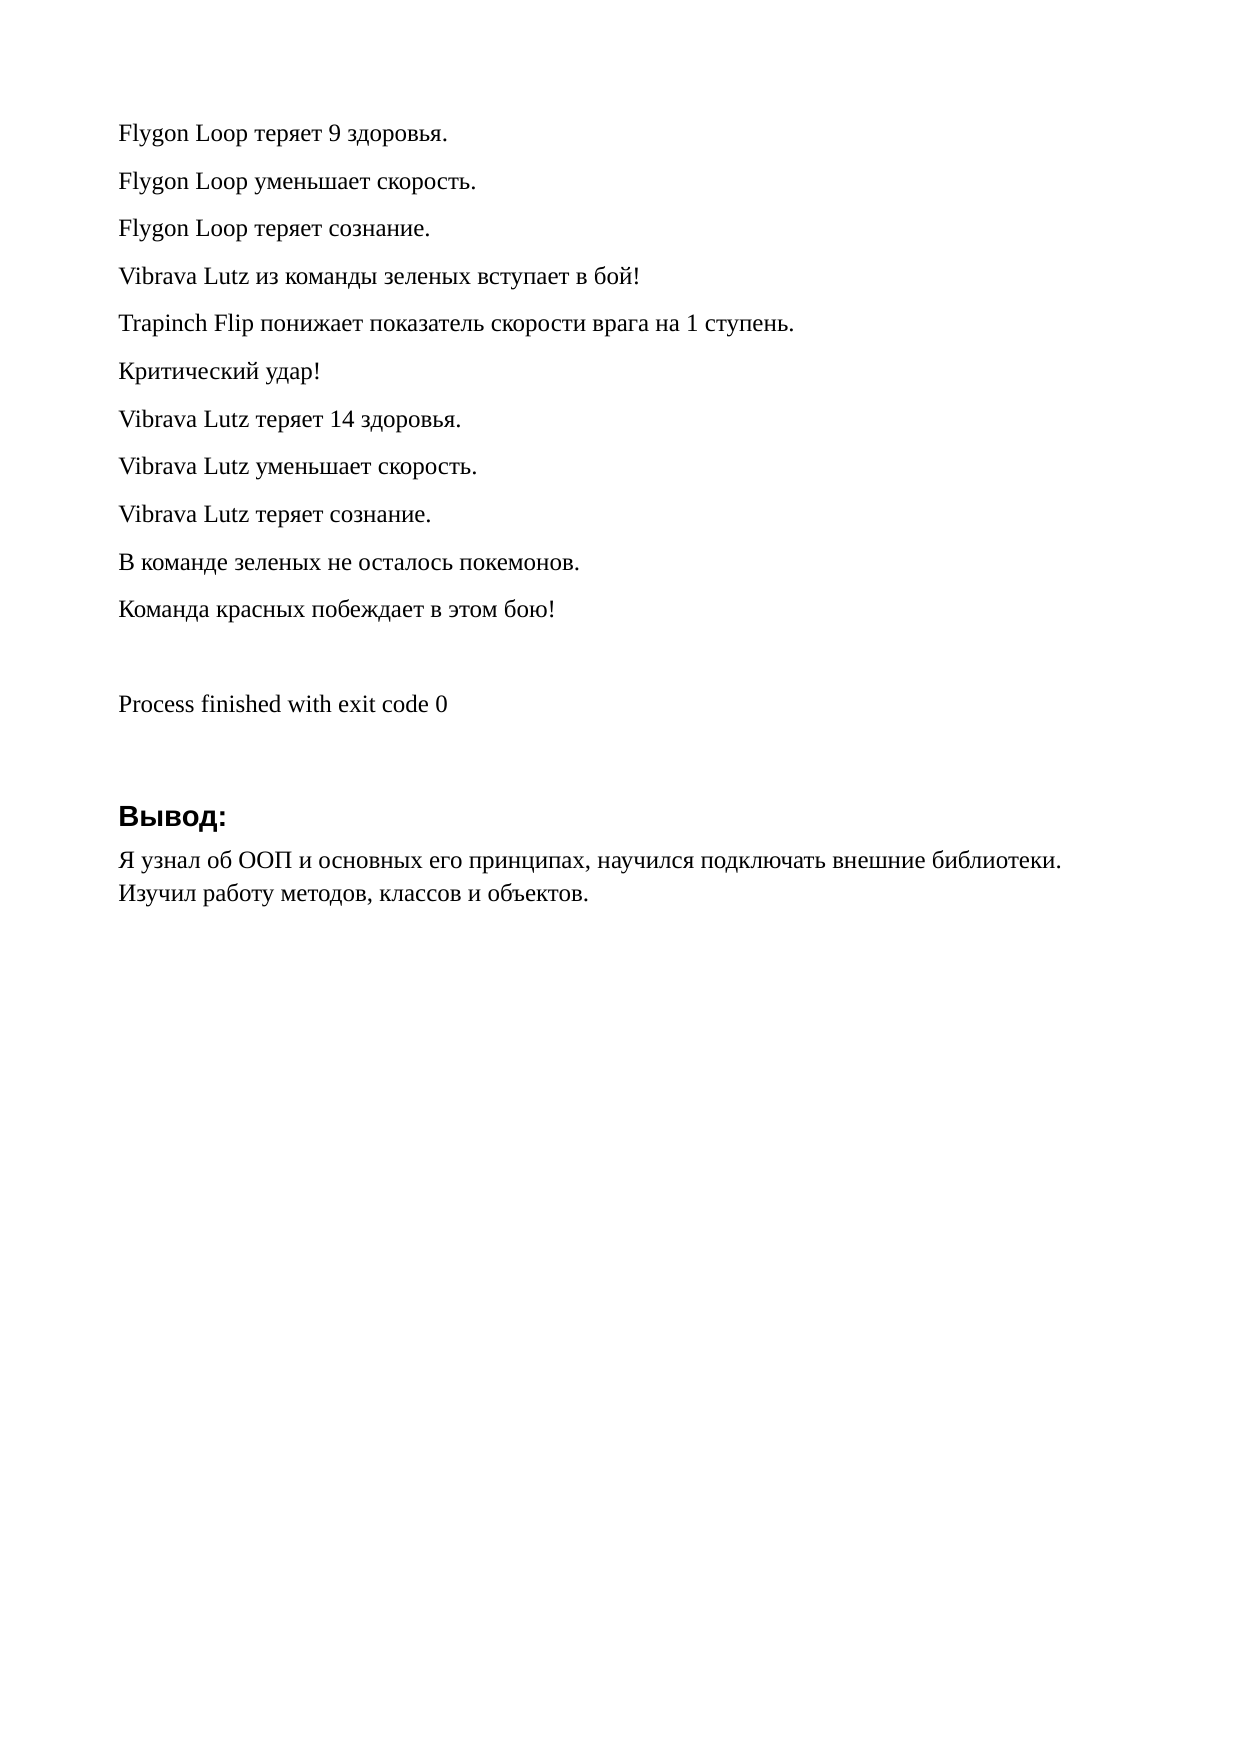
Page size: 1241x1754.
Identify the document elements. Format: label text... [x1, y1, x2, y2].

text Vibrava Lutz теряет сознание. [118, 499, 1122, 528]
text Я узнал об ООП и основных его принципах, научился подключать внешние библиотеки. Изучил работу методов, классов и объектов. [118, 845, 1122, 907]
text Vibrava Lutz теряет 14 здоровья. [118, 404, 1122, 432]
text Критический удар! [118, 356, 1122, 385]
text Flygon Loop теряет 9 здоровья. [118, 118, 1122, 147]
text Process finished with exit code 0 [118, 689, 1122, 718]
text Trapinch Flip понижает показатель скорости врага на 1 ступень. [118, 308, 1122, 337]
text Команда красных побеждает в этом бою! [118, 594, 1122, 623]
text Flygon Loop уменьшает скорость. [118, 166, 1122, 194]
text Vibrava Lutz из команды зеленых вступает в бой! [118, 261, 1122, 290]
text Flygon Loop теряет сознание. [118, 213, 1122, 242]
subtitle Вывод: [118, 799, 1122, 833]
text В команде зеленых не осталось покемонов. [118, 547, 1122, 575]
text Vibrava Lutz уменьшает скорость. [118, 451, 1122, 480]
